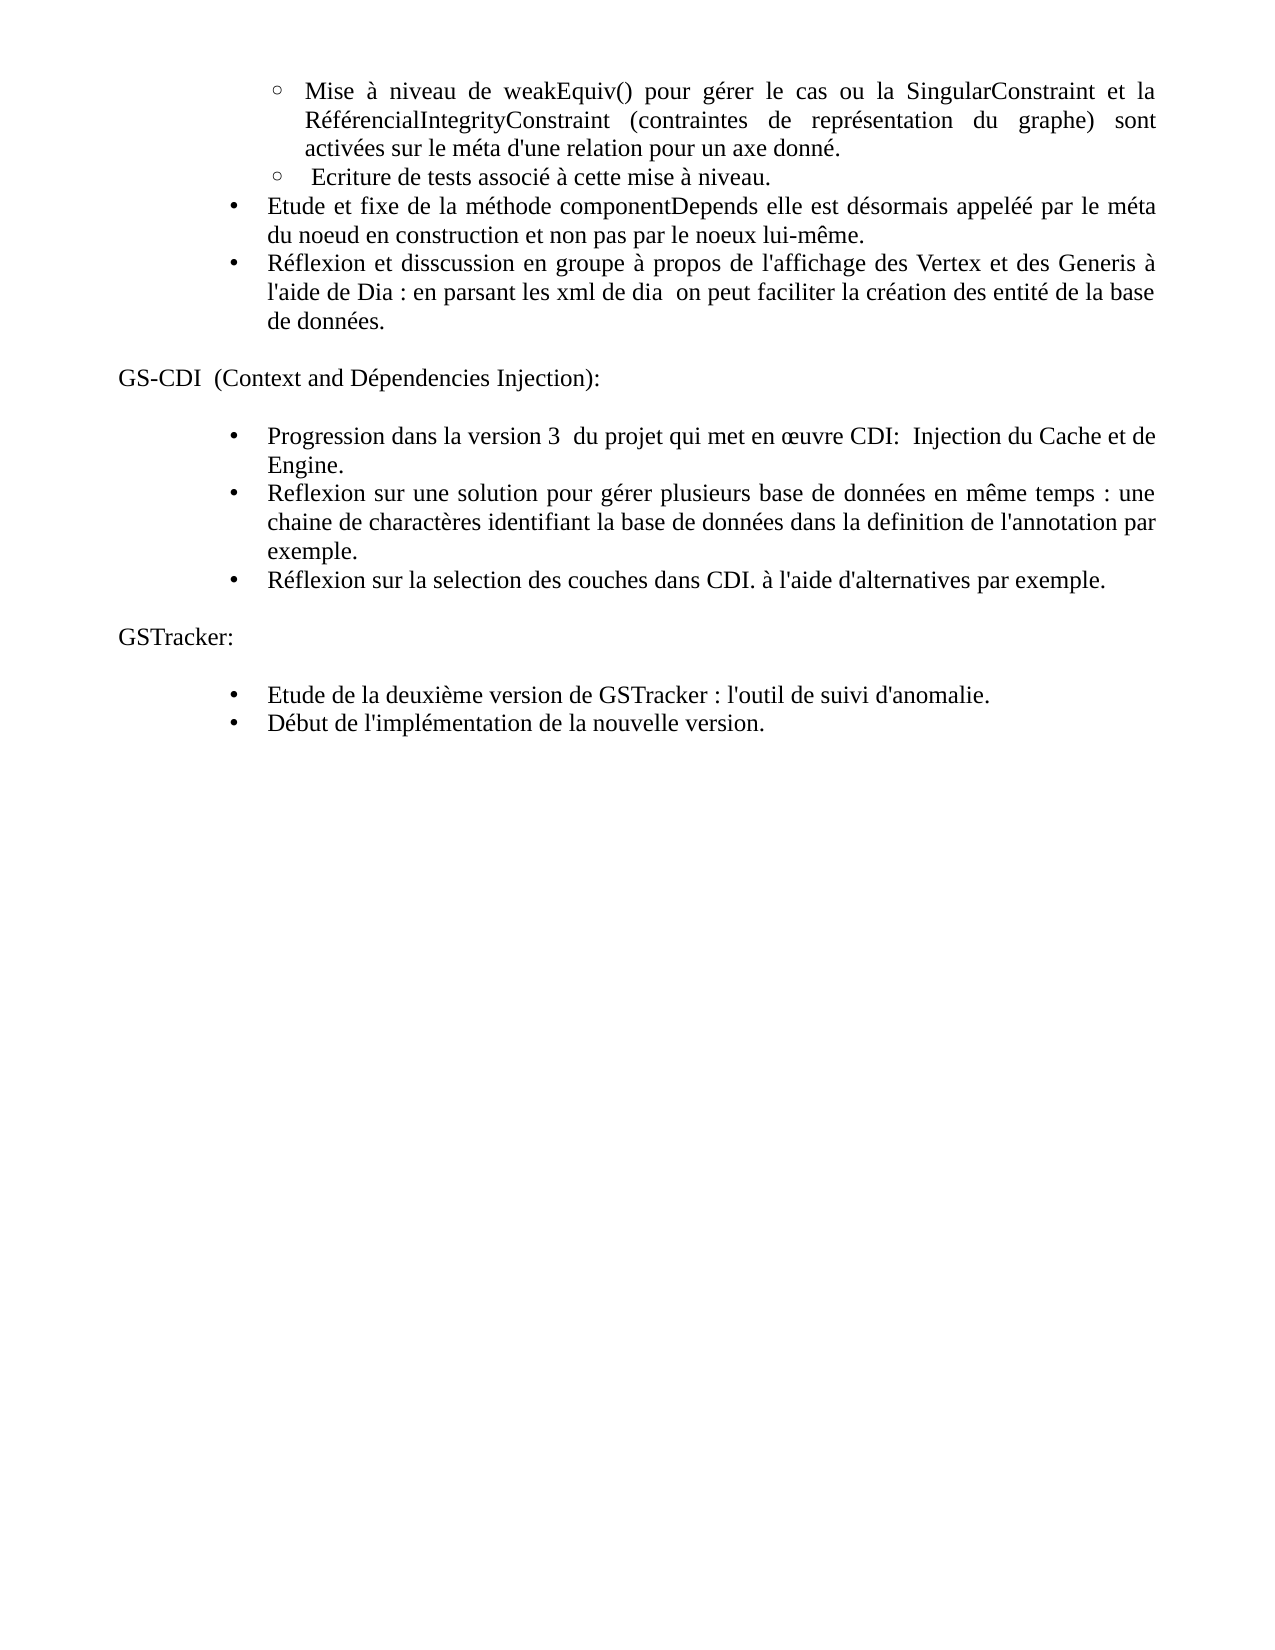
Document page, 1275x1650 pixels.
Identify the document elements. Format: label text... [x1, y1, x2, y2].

list Début de l'implémentation de la nouvelle version. [229, 708, 1157, 737]
list Réflexion sur la selection des couches dans CDI. à l'aide d'alternatives par exemple. [229, 565, 1157, 593]
list Progression dans la version 3 du projet qui met en œuvre CDI: Injection du Cache et de Engine. [229, 421, 1157, 478]
list Etude de la deuxième version de GSTracker : l'outil de suivi d'anomalie. [229, 680, 1157, 708]
list Etude et fixe de la méthode componentDepends elle est désormais appeléé par le méta du noeud en construction et non pas par le noeux lui-même. [229, 191, 1157, 248]
list Ecriture de tests associé à cette mise à niveau. [267, 162, 1157, 191]
list Mise à niveau de weakEquiv() pour gérer le cas ou la SingularConstraint et la RéférencialIntegrityConstraint (contraintes de représentation du graphe) sont activées sur le méta d'une relation pour un axe donné. [267, 76, 1157, 162]
list Réflexion et disscussion en groupe à propos de l'affichage des Vertex et des Generis à l'aide de Dia : en parsant les xml de dia on peut faciliter la création des entité de la base de données. [229, 248, 1157, 335]
list Reflexion sur une solution pour gérer plusieurs base de données en même temps : une chaine de charactères identifiant la base de données dans la definition de l'annotation par exemple. [229, 478, 1157, 565]
text GSTracker: [118, 622, 1157, 651]
text GS-CDI (Context and Dépendencies Injection): [118, 363, 1157, 392]
